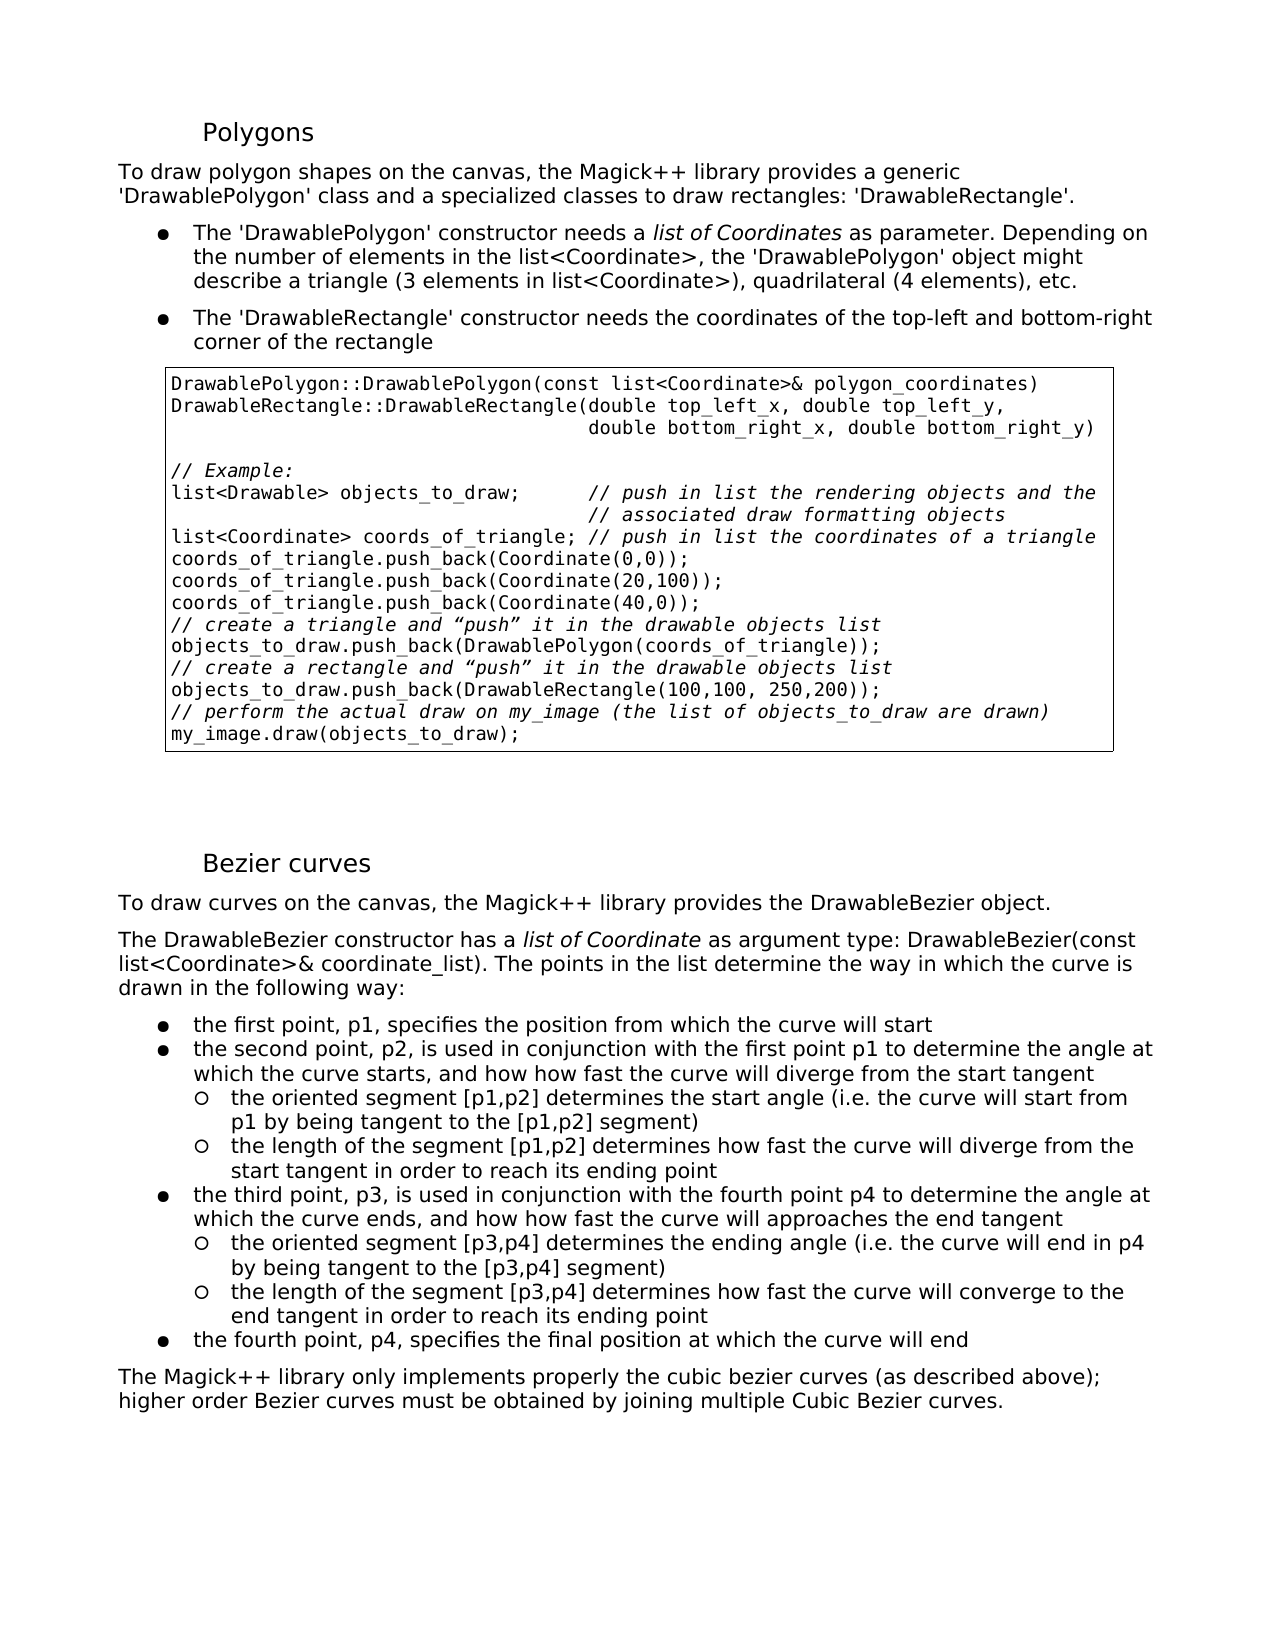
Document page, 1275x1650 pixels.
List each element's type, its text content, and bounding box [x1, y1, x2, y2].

list The 'DrawablePolygon' constructor needs a list of Coordinates as parameter. Depending on the number of elements in the list<Coordinate>, the 'DrawablePolygon' object might describe a triangle (3 elements in list<Coordinate>), quadrilateral (4 elements), etc. [156, 221, 1157, 294]
list the third point, p3, is used in conjunction with the fourth point p4 to determine the angle at which the curve ends, and how how fast the curve will approaches the end tangent [156, 1183, 1157, 1231]
list the oriented segment [p3,p4] determines the ending angle (i.e. the curve will end in p4 by being tangent to the [p3,p4] segment) [193, 1231, 1157, 1280]
list the second point, p2, is used in conjunction with the first point p1 to determine the angle at which the curve starts, and how how fast the curve will diverge from the start tangent [156, 1037, 1157, 1086]
list The 'DrawableRectangle' constructor needs the coordinates of the top-left and bottom-right corner of the rectangle [156, 306, 1157, 355]
subtitle Bezier curves [118, 849, 1157, 878]
list the length of the segment [p1,p2] determines how fast the curve will diverge from the start tangent in order to reach its ending point [193, 1134, 1157, 1183]
text To draw polygon shapes on the canvas, the Magick++ library provides a generic 'DrawablePolygon' class and a specialized classes to draw rectangles: 'DrawableRectangle'. [118, 160, 1157, 208]
table_header DrawablePolygon::DrawablePolygon(const list<Coordinate>& polygon_coordinates) DrawableRectangle::DrawableRectangle(double top_left_x, double top_left_y, double bottom_right_x, double bottom_right_y) // Example: list<Drawable> objects_to_draw; // push in list the rendering objects and the // associated draw formatting objects list<Coordinate> coords_of_triangle; // push in list the coordinates of a triangle coords_of_triangle.push_back(Coordinate(0,0)); coords_of_triangle.push_back(Coordinate(20,100)); coords_of_triangle.push_back(Coordinate(40,0)); // create a triangle and “push” it in the drawable objects list objects_to_draw.push_back(DrawablePolygon(coords_of_triangle)); // create a rectangle and “push” it in the drawable objects list objects_to_draw.push_back(DrawableRectangle(100,100, 250,200)); // perform the actual draw on my_image (the list of objects_to_draw are drawn) my_image.draw(objects_to_draw); [166, 368, 1113, 751]
text To draw curves on the canvas, the Magick++ library provides the DrawableBezier object. [118, 891, 1157, 915]
list the length of the segment [p3,p4] determines how fast the curve will converge to the end tangent in order to reach its ending point [193, 1280, 1157, 1328]
list the fourth point, p4, specifies the final position at which the curve will end [156, 1328, 1157, 1353]
list the first point, p1, specifies the position from which the curve will start [156, 1013, 1157, 1037]
list the oriented segment [p1,p2] determines the start angle (i.e. the curve will start from p1 by being tangent to the [p1,p2] segment) [193, 1086, 1157, 1134]
text The Magick++ library only implements properly the cubic bezier curves (as described above); higher order Bezier curves must be obtained by joining multiple Cubic Bezier curves. [118, 1365, 1157, 1414]
text The DrawableBezier constructor has a list of Coordinate as argument type: DrawableBezier(const list<Coordinate>& coordinate_list). The points in the list determine the way in which the curve is drawn in the following way: [118, 928, 1157, 1001]
subtitle Polygons [118, 118, 1157, 147]
